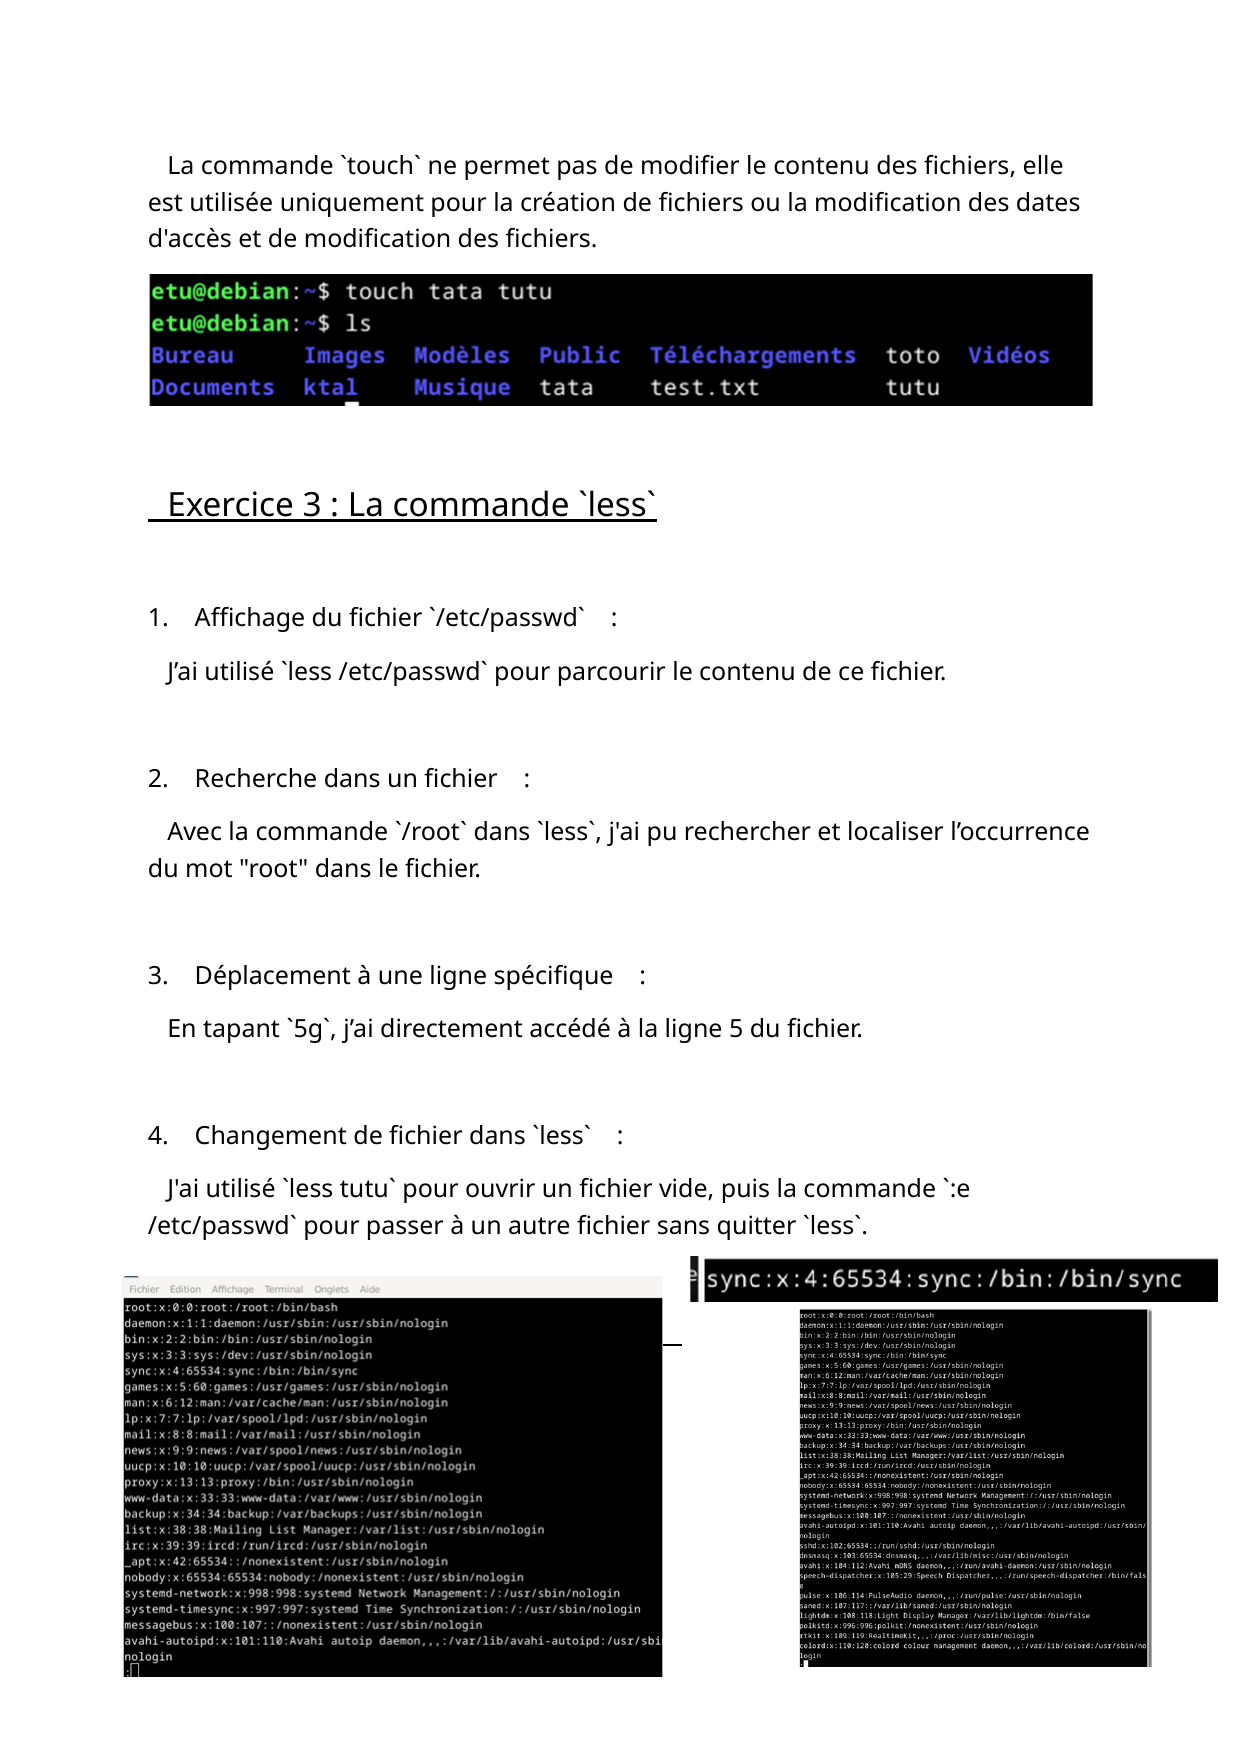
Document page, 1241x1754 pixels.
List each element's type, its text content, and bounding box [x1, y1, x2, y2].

text Avec la commande `/root` dans `less`, j'ai pu rechercher et localiser l’occurrence du mot "root" dans le fichier. [148, 814, 1093, 884]
text 2. Recherche dans un fichier : [148, 760, 1093, 794]
text 4. Changement de fichier dans `less` : [148, 1118, 1093, 1152]
picture [690, 1256, 1218, 1302]
text J’ai utilisé `less /etc/passwd` pour parcourir le contenu de ce fichier. [148, 653, 1093, 687]
text En tapant `5g`, j’ai directement accédé à la ligne 5 du fichier. [148, 1011, 1093, 1045]
picture [147, 274, 1093, 406]
text La commande `touch` ne permet pas de modifier le contenu des fichiers, elle est utilisée uniquement pour la création de fichiers ou la modification des dates d'accès et de modification des fichiers. [148, 148, 1093, 255]
text 3. Déplacement à une ligne spécifique : [148, 957, 1093, 991]
text J'ai utilisé `less tutu` pour ouvrir un fichier vide, puis la commande `:e /etc/passwd` pour passer à un autre fichier sans quitter `less`. [148, 1171, 1093, 1242]
picture [121, 1276, 663, 1677]
text 1. Affichage du fichier `/etc/passwd` : [148, 600, 1093, 634]
text Exercice 3 : La commande `less` [148, 481, 1093, 526]
picture [799, 1307, 1152, 1667]
